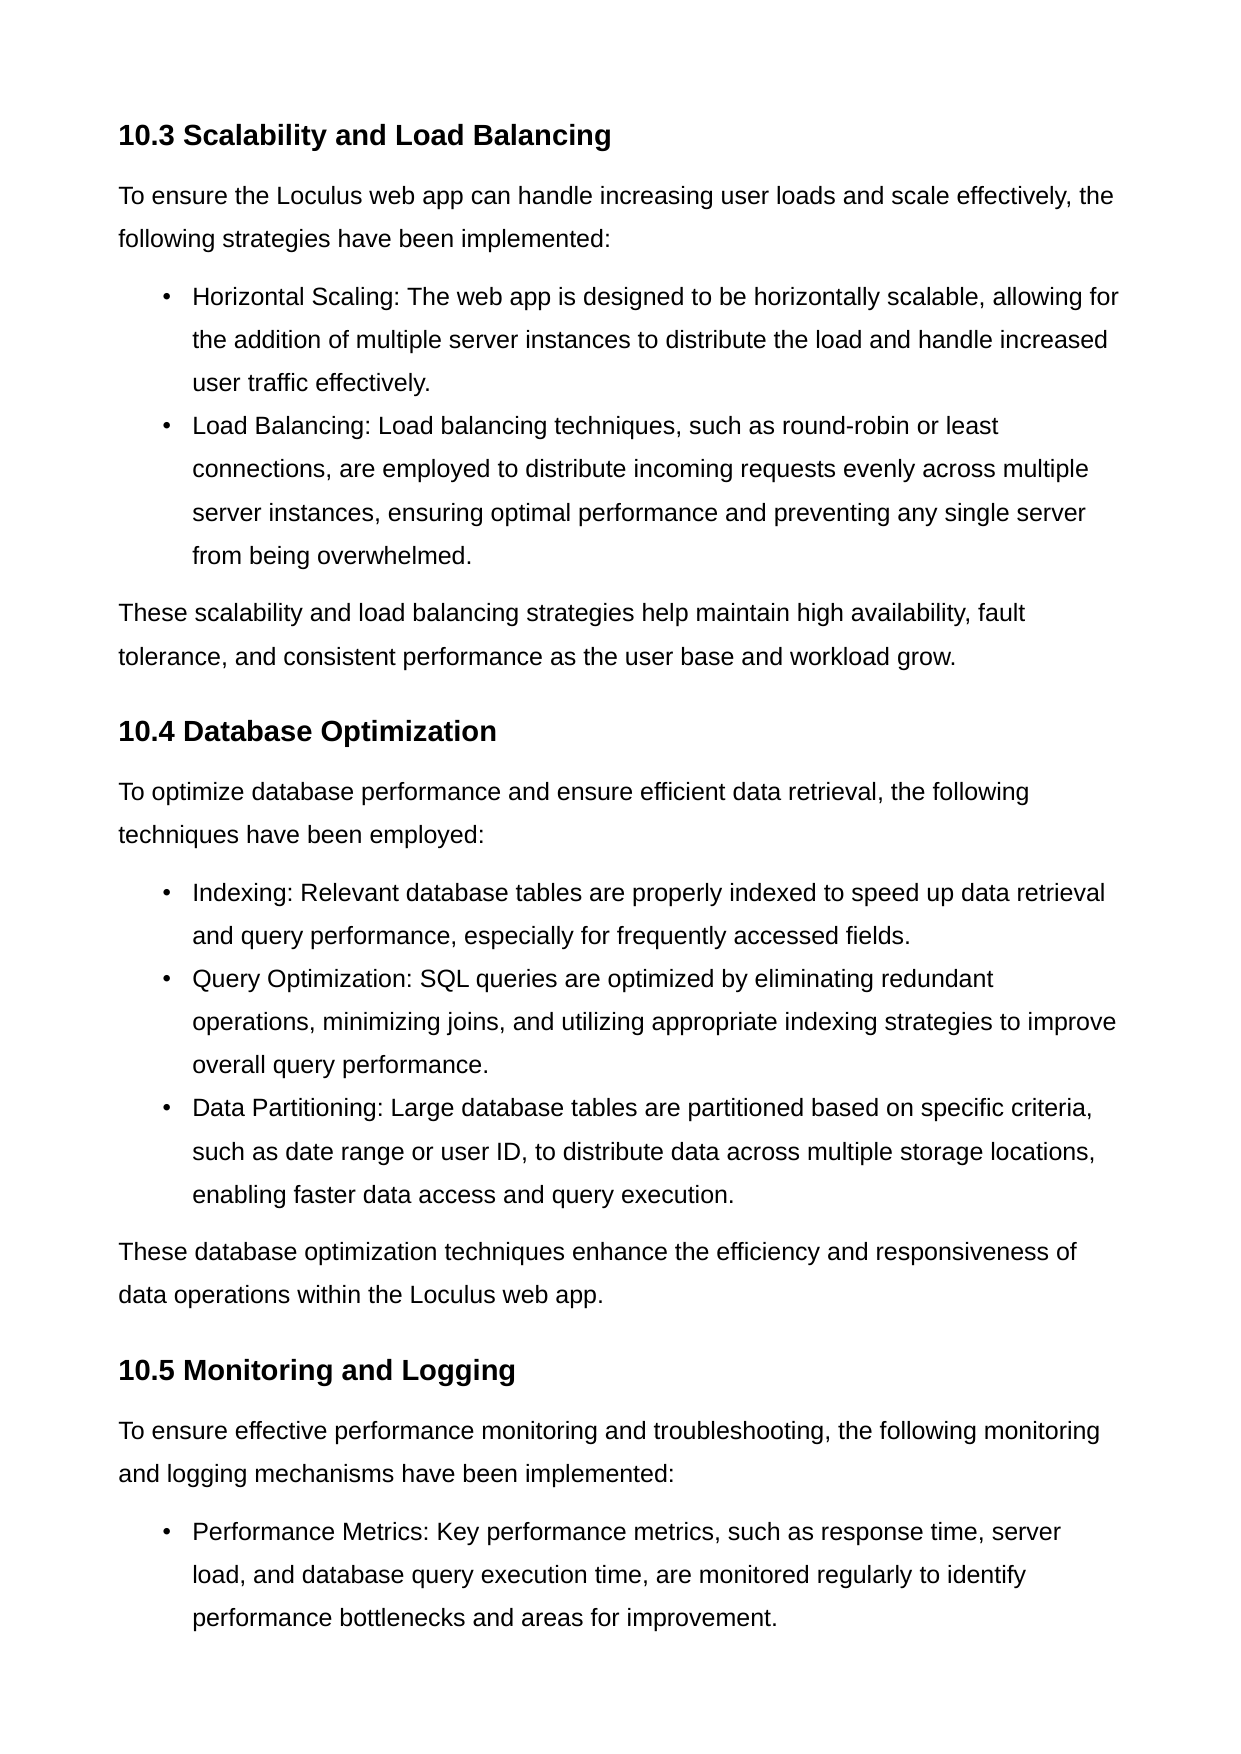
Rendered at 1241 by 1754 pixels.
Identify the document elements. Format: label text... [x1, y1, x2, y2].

text These scalability and load balancing strategies help maintain high availability, fault tolerance, and consistent performance as the user base and workload grow. [118, 598, 1122, 670]
subtitle 10.4 Database Optimization [118, 714, 1122, 747]
subtitle 10.5 Monitoring and Logging [118, 1353, 1122, 1386]
list Indexing: Relevant database tables are properly indexed to speed up data retrieval and query performance, especially for frequently accessed fields. [162, 877, 1122, 949]
text To optimize database performance and ensure efficient data retrieval, the following techniques have been employed: [118, 777, 1122, 848]
text To ensure effective performance monitoring and troubleshooting, the following monitoring and logging mechanisms have been implemented: [118, 1416, 1122, 1487]
text To ensure the Loculus web app can handle increasing user loads and scale effectively, the following strategies have been implemented: [118, 181, 1122, 253]
list Performance Metrics: Key performance metrics, such as response time, server load, and database query execution time, are monitored regularly to identify performance bottlenecks and areas for improvement. [162, 1516, 1122, 1632]
list Horizontal Scaling: The web app is designed to be horizontally scalable, allowing for the addition of multiple server instances to distribute the load and handle increased user traffic effectively. [162, 282, 1122, 397]
list Query Optimization: SQL queries are optimized by eliminating redundant operations, minimizing joins, and utilizing appropriate indexing strategies to improve overall query performance. [162, 964, 1122, 1079]
list Load Balancing: Load balancing techniques, such as round-robin or least connections, are employed to distribute incoming requests evenly across multiple server instances, ensuring optimal performance and preventing any single server from being overwhelmed. [162, 411, 1122, 569]
text These database optimization techniques enhance the efficiency and responsiveness of data operations within the Loculus web app. [118, 1237, 1122, 1309]
list Data Partitioning: Large database tables are partitioned based on specific criteria, such as date range or user ID, to distribute data across multiple storage locations, enabling faster data access and query execution. [162, 1093, 1122, 1208]
subtitle 10.3 Scalability and Load Balancing [118, 118, 1122, 152]
